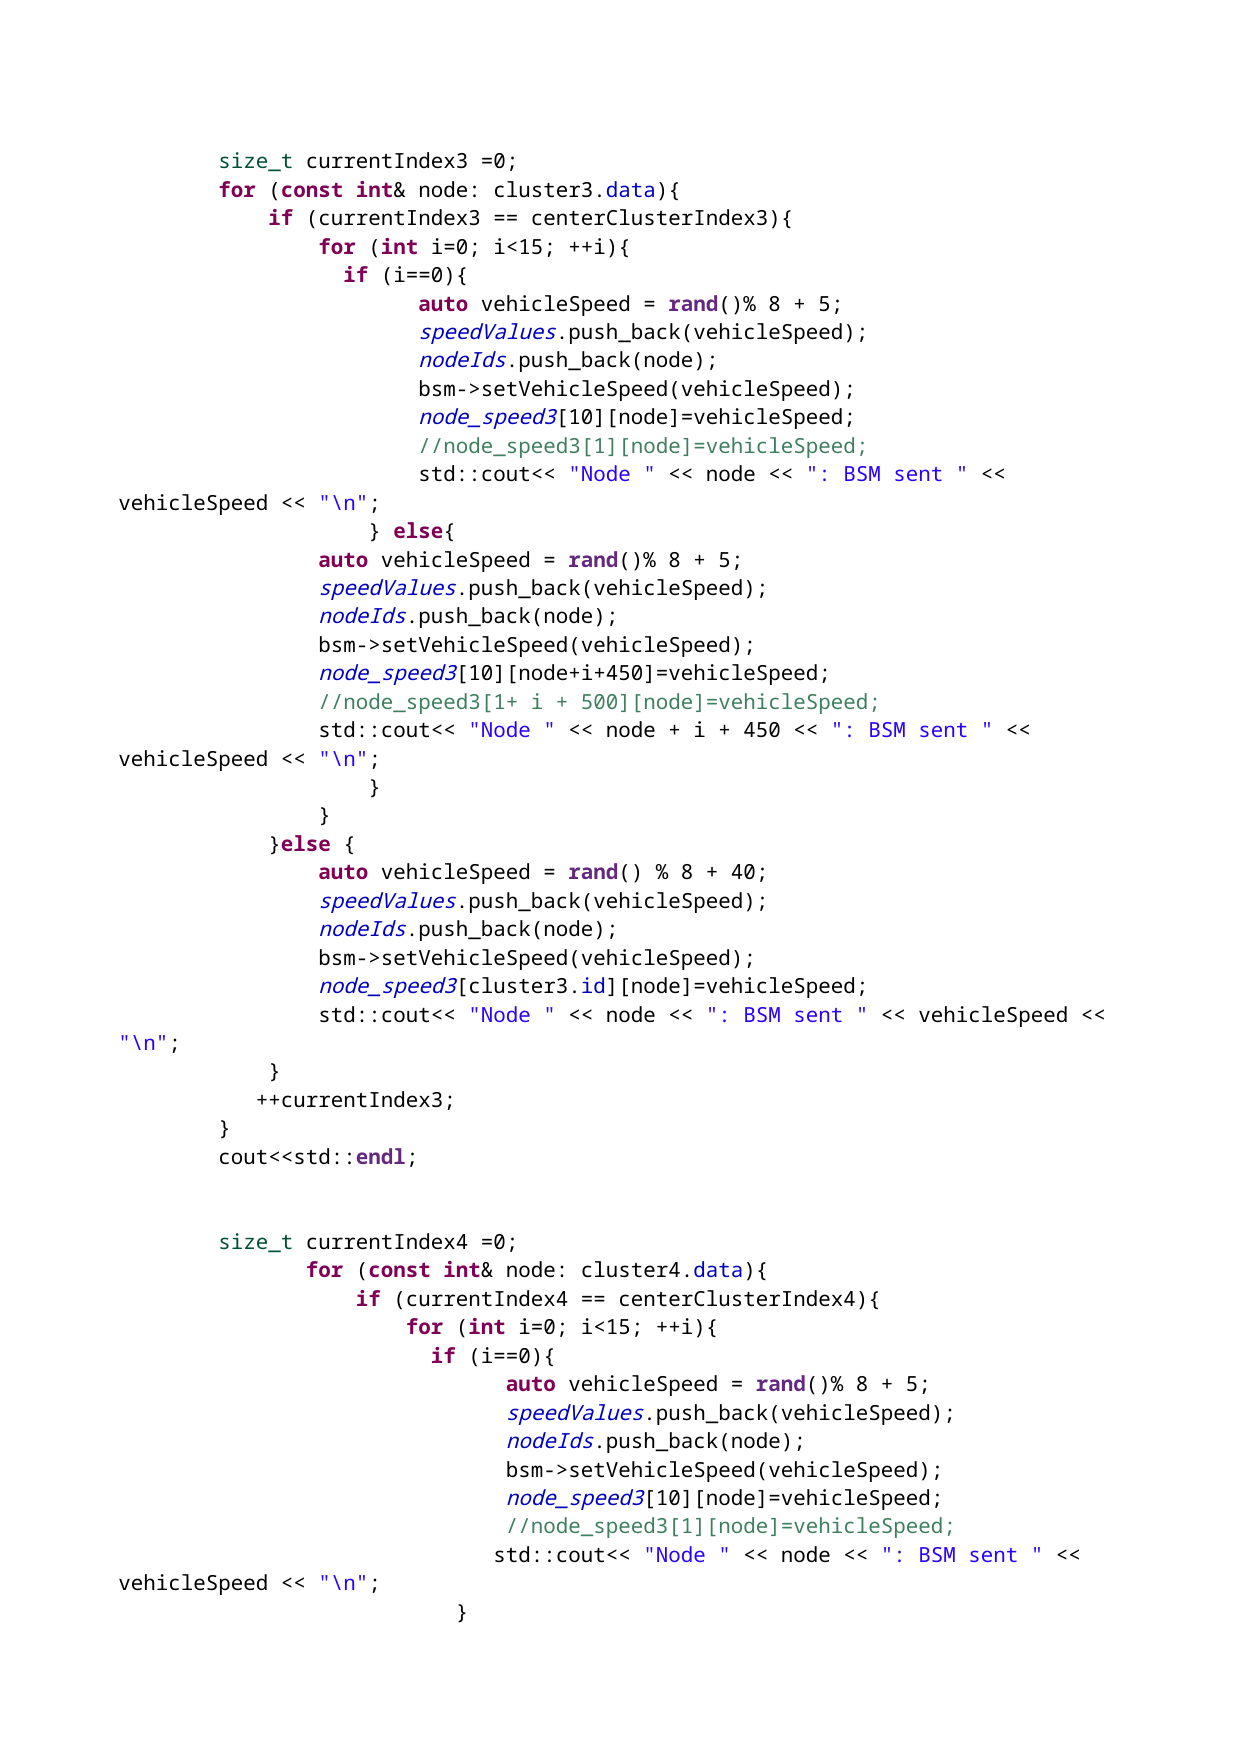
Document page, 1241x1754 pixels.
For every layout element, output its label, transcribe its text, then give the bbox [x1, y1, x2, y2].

text size_t currentIndex4 =0; [118, 1227, 1122, 1256]
text if (currentIndex4 == centerClusterIndex4){ [118, 1284, 1122, 1312]
text std::cout<< "Node " << node << ": BSM sent " << vehicleSpeed << "\n"; [118, 1000, 1122, 1057]
text } [118, 1597, 1122, 1625]
text node_speed3[10][node]=vehicleSpeed; [118, 1483, 1122, 1512]
text } [118, 1057, 1122, 1085]
text //node_speed3[1+ i + 500][node]=vehicleSpeed; [118, 687, 1122, 715]
text nodeIds.push_back(node); [118, 346, 1122, 374]
text node_speed3[10][node]=vehicleSpeed; [118, 402, 1122, 431]
text if (currentIndex3 == centerClusterIndex3){ [118, 203, 1122, 232]
text nodeIds.push_back(node); [118, 1426, 1122, 1455]
text auto vehicleSpeed = rand()% 8 + 5; [118, 545, 1122, 573]
text //node_speed3[1][node]=vehicleSpeed; [118, 1512, 1122, 1540]
text speedValues.push_back(vehicleSpeed); [118, 317, 1122, 346]
text std::cout<< "Node " << node << ": BSM sent " << vehicleSpeed << "\n"; [118, 1540, 1122, 1597]
text bsm->setVehicleSpeed(vehicleSpeed); [118, 1455, 1122, 1483]
text node_speed3[cluster3.id][node]=vehicleSpeed; [118, 971, 1122, 1000]
text if (i==0){ [118, 1341, 1122, 1369]
text for (const int& node: cluster4.data){ [118, 1256, 1122, 1284]
text bsm->setVehicleSpeed(vehicleSpeed); [118, 943, 1122, 971]
text auto vehicleSpeed = rand()% 8 + 5; [118, 1369, 1122, 1398]
text ++currentIndex3; [118, 1085, 1122, 1113]
text speedValues.push_back(vehicleSpeed); [118, 1398, 1122, 1426]
text std::cout<< "Node " << node << ": BSM sent " << vehicleSpeed << "\n"; [118, 459, 1122, 516]
text bsm->setVehicleSpeed(vehicleSpeed); [118, 630, 1122, 658]
text } [118, 1113, 1122, 1142]
text nodeIds.push_back(node); [118, 602, 1122, 630]
text for (const int& node: cluster3.data){ [118, 175, 1122, 203]
text node_speed3[10][node+i+450]=vehicleSpeed; [118, 658, 1122, 687]
text //node_speed3[1][node]=vehicleSpeed; [118, 431, 1122, 459]
text auto vehicleSpeed = rand() % 8 + 40; [118, 857, 1122, 886]
text size_t currentIndex3 =0; [118, 147, 1122, 175]
text nodeIds.push_back(node); [118, 914, 1122, 943]
text std::cout<< "Node " << node + i + 450 << ": BSM sent " << vehicleSpeed << "\n"; [118, 715, 1122, 772]
text } [118, 772, 1122, 801]
text for (int i=0; i<15; ++i){ [118, 232, 1122, 260]
text } [118, 801, 1122, 829]
text cout<<std::endl; [118, 1142, 1122, 1170]
text auto vehicleSpeed = rand()% 8 + 5; [118, 289, 1122, 317]
text speedValues.push_back(vehicleSpeed); [118, 886, 1122, 914]
text speedValues.push_back(vehicleSpeed); [118, 573, 1122, 602]
text }else { [118, 829, 1122, 857]
text bsm->setVehicleSpeed(vehicleSpeed); [118, 374, 1122, 402]
text } else{ [118, 516, 1122, 545]
text if (i==0){ [118, 260, 1122, 289]
text for (int i=0; i<15; ++i){ [118, 1312, 1122, 1341]
